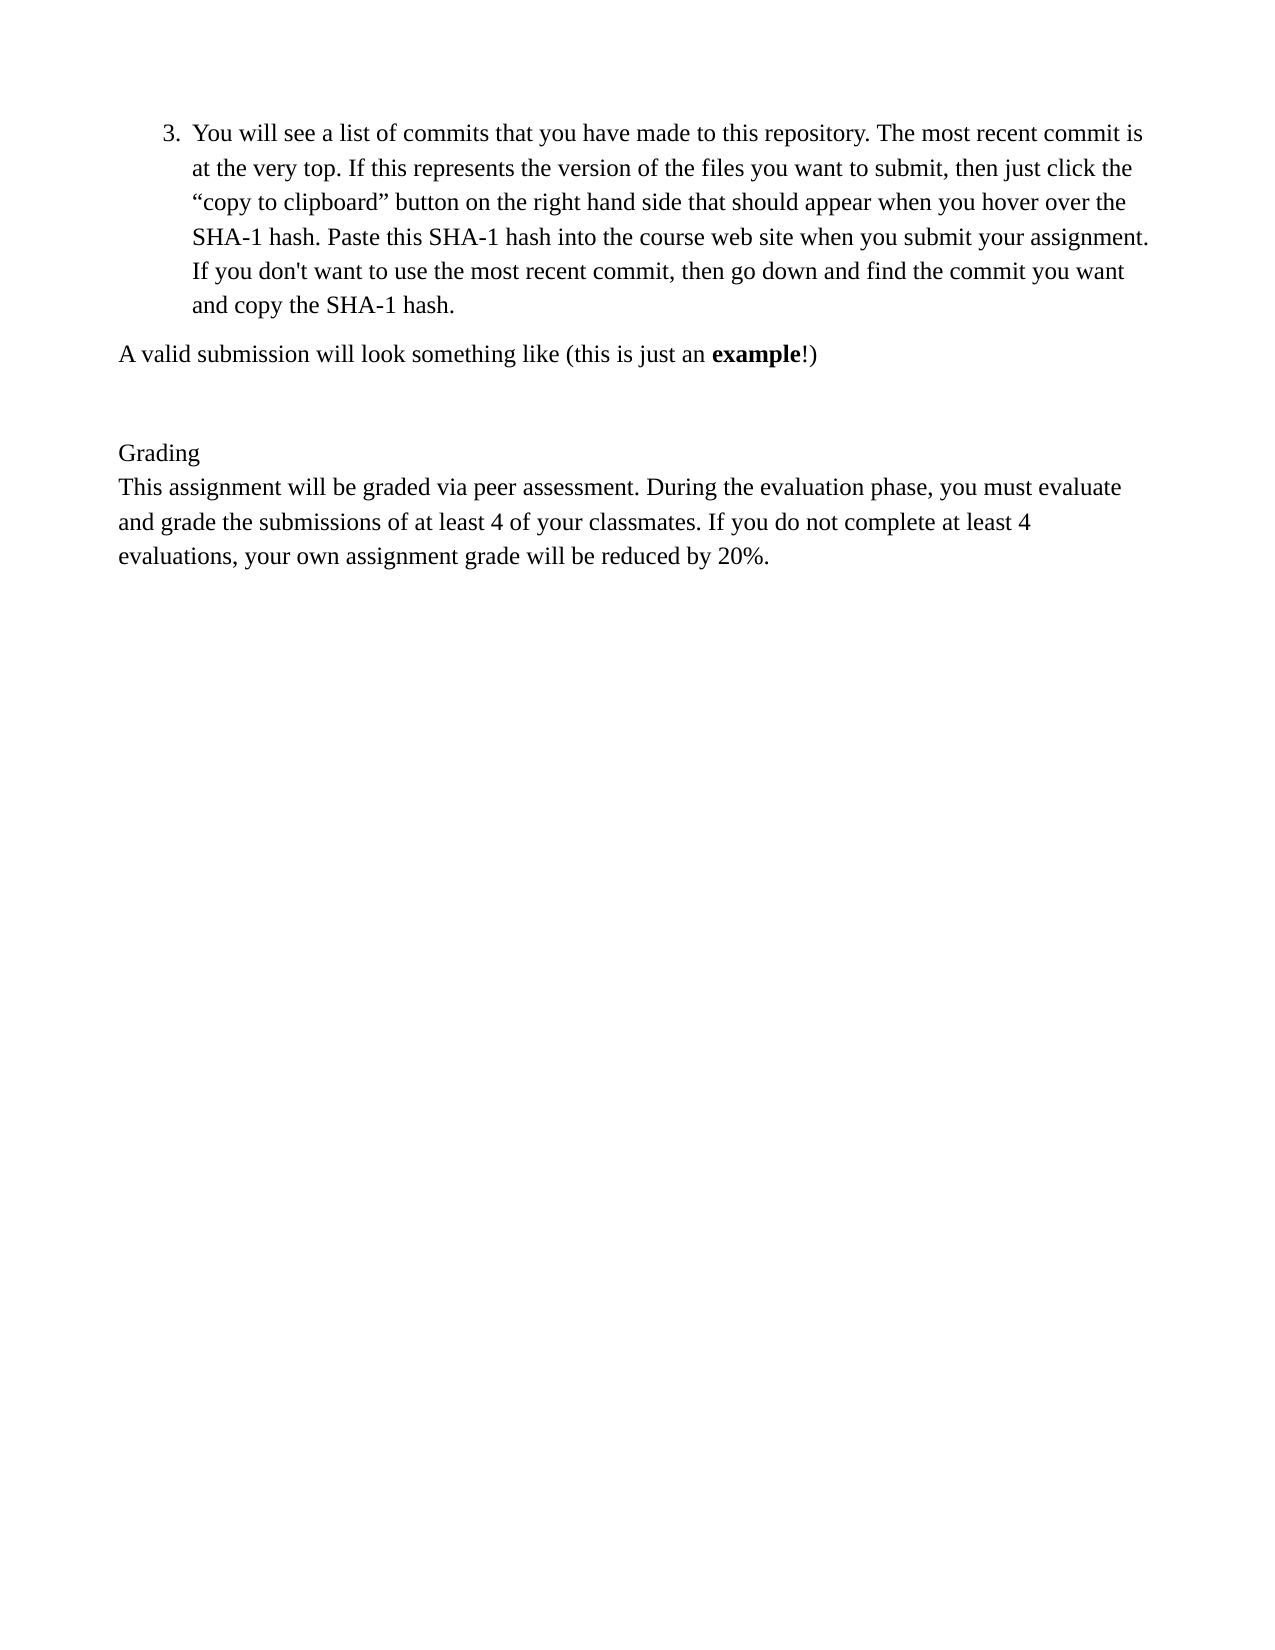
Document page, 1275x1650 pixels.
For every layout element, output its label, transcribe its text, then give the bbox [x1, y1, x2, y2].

text Grading [118, 438, 1157, 466]
text A valid submission will look something like (this is just an example!) [118, 339, 1157, 368]
text This assignment will be graded via peer assessment. During the evaluation phase, you must evaluate and grade the submissions of at least 4 of your classmates. If you do not complete at least 4 evaluations, your own assignment grade will be reduced by 20%. [118, 472, 1157, 570]
list You will see a list of commits that you have made to this repository. The most recent commit is at the very top. If this represents the version of the files you want to submit, then just click the “copy to clipboard” button on the right hand side that should appear when you hover over the SHA-1 hash. Paste this SHA-1 hash into the course web site when you submit your assignment. If you don't want to use the most recent commit, then go down and find the commit you want and copy the SHA-1 hash. [162, 118, 1157, 319]
